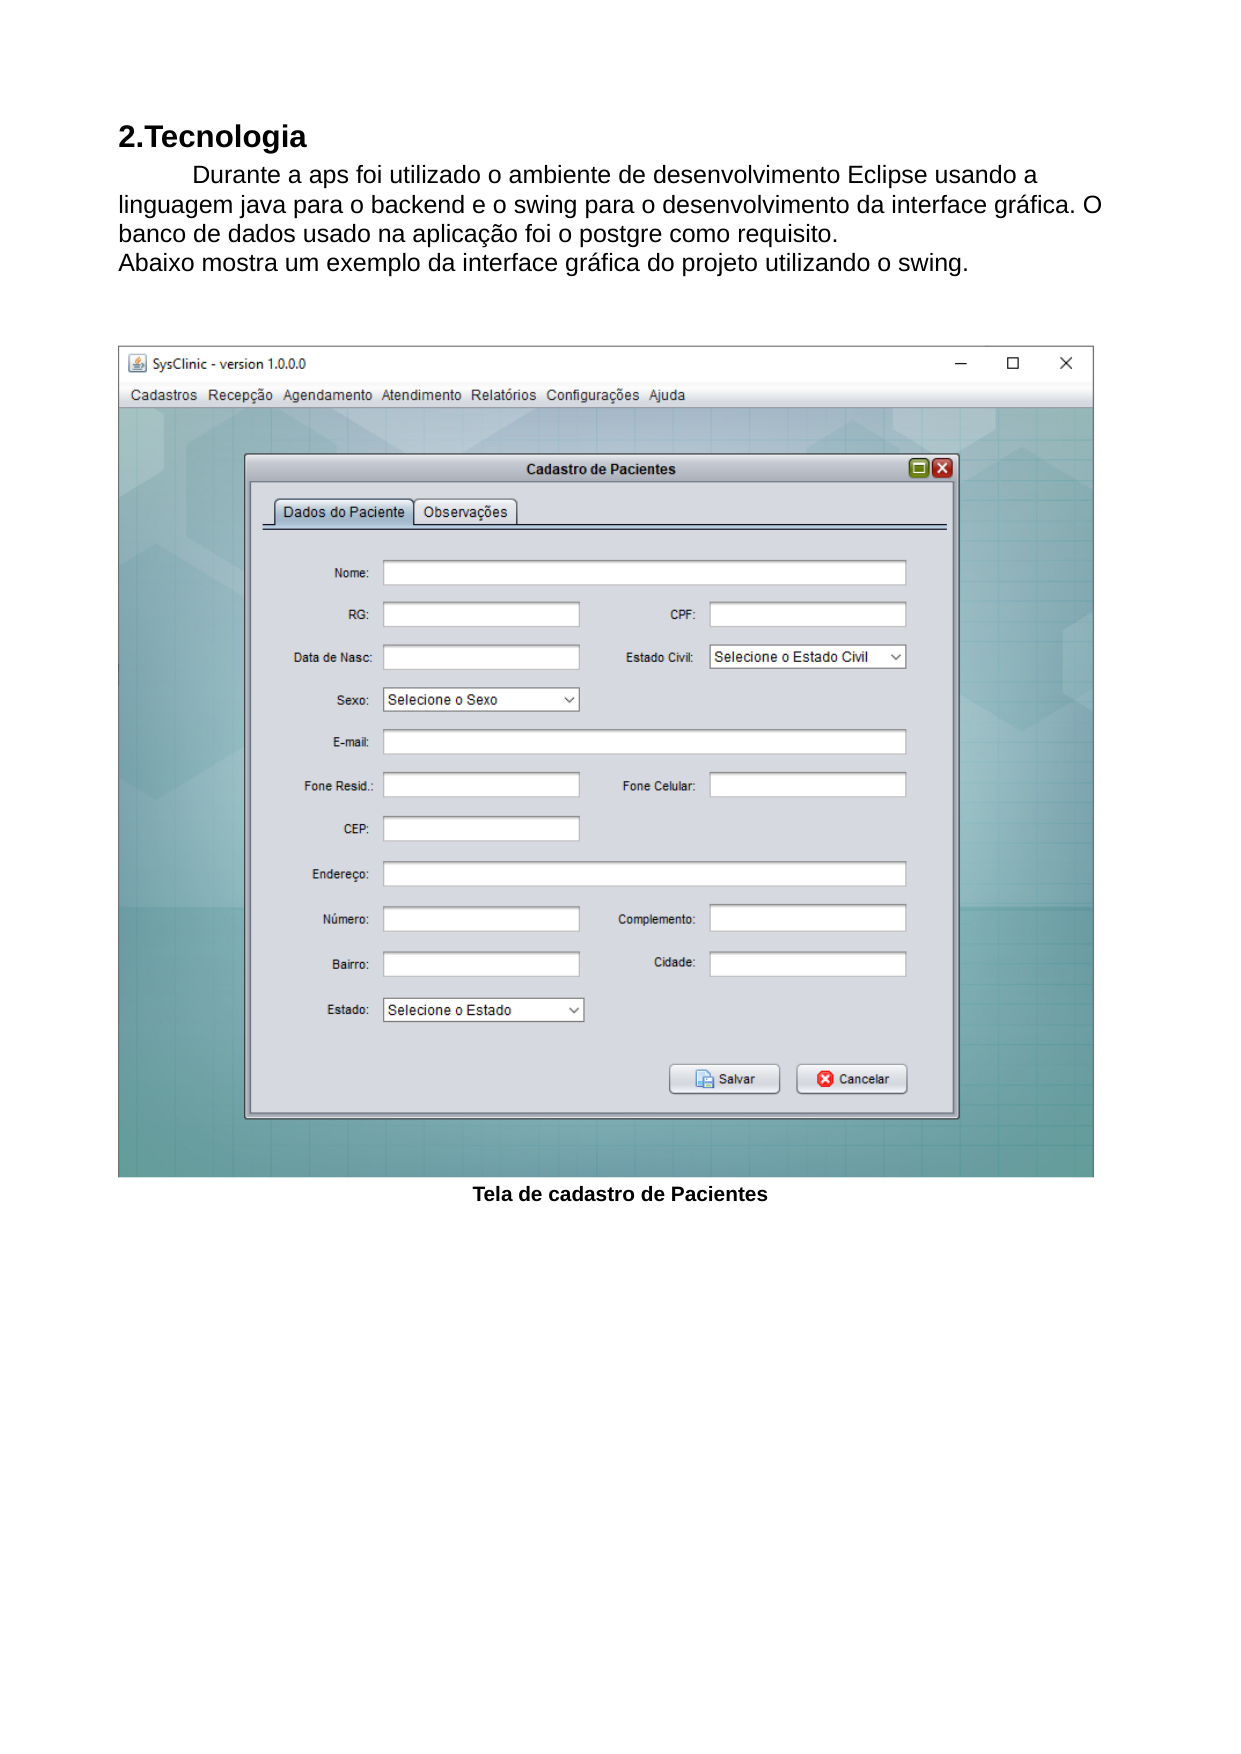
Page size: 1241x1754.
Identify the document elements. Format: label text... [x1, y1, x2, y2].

text Abaixo mostra um exemplo da interface gráfica do projeto utilizando o swing. [118, 247, 1122, 276]
text Tela de cadastro de Pacientes [118, 1182, 1122, 1205]
picture [118, 333, 1123, 1182]
text 2.Tecnologia [118, 118, 1122, 154]
text Durante a aps foi utilizado o ambiente de desenvolvimento Eclipse usando a linguagem java para o backend e o swing para o desenvolvimento da interface gráfica. O banco de dados usado na aplicação foi o postgre como requisito. [118, 154, 1122, 247]
